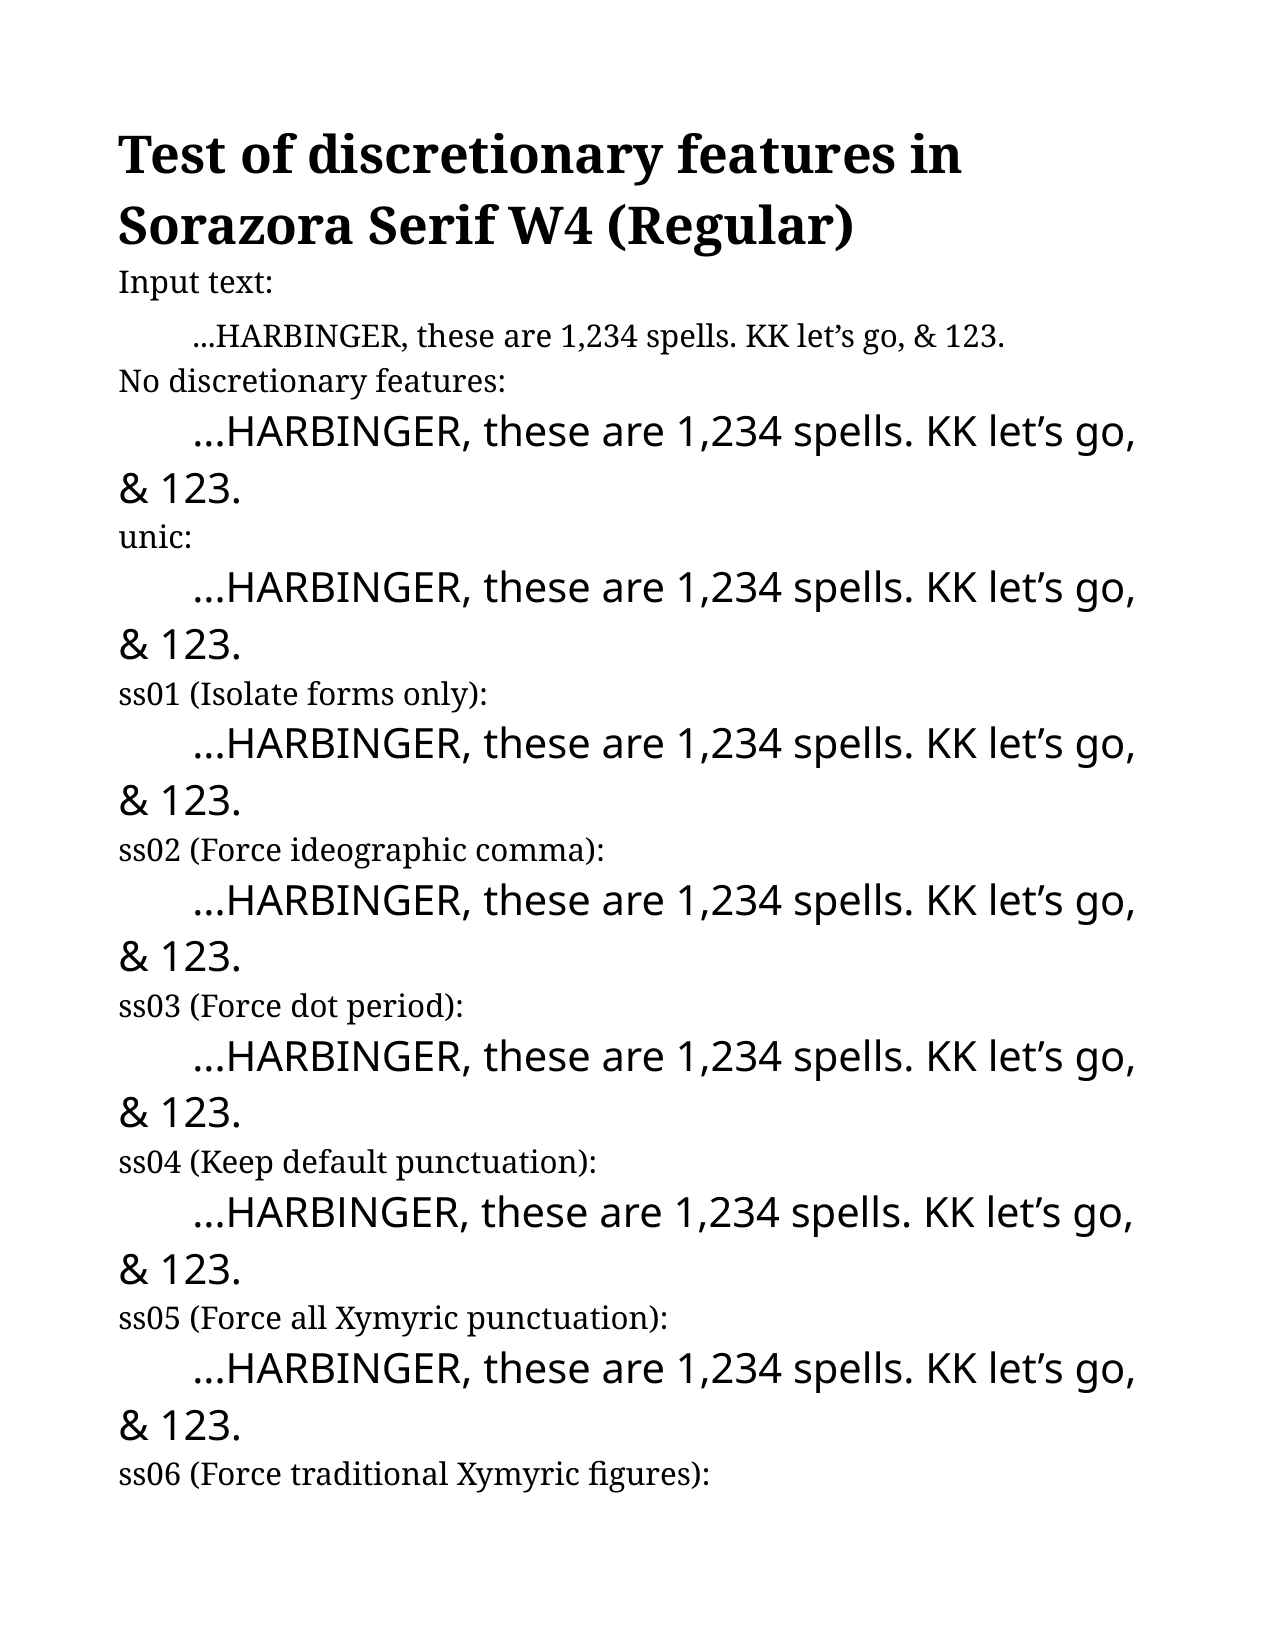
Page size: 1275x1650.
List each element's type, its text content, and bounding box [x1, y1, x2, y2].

text ...HARBINGER, these are 1,234 spells. KK let’s go, & 123. [118, 870, 1157, 984]
text ss01 (Isolate forms only): [118, 672, 1157, 714]
text No discretionary features: [118, 359, 1157, 402]
text ...HARBINGER, these are 1,234 spells. KK let’s go, & 123. [118, 1339, 1157, 1452]
text ...HARBINGER, these are 1,234 spells. KK let’s go, & 123. [118, 1183, 1157, 1296]
text ss02 (Force ideographic comma): [118, 828, 1157, 870]
text ...HARBINGER, these are 1,234 spells. KK let’s go, & 123. [118, 714, 1157, 828]
text ...HARBINGER, these are 1,234 spells. KK let’s go, & 123. [118, 402, 1157, 516]
text unic: [118, 516, 1157, 558]
text ss03 (Force dot period): [118, 984, 1157, 1027]
text ...HARBINGER, these are 1,234 spells. KK let’s go, & 123. [118, 558, 1157, 672]
text ss04 (Keep default punctuation): [118, 1140, 1157, 1183]
text ...HARBINGER, these are 1,234 spells. KK let’s go, & 123. [118, 303, 1157, 359]
text Input text: [118, 260, 1157, 303]
text ss06 (Force traditional Xymyric figures): [118, 1452, 1157, 1495]
text ss05 (Force all Xymyric punctuation): [118, 1296, 1157, 1339]
text Test of discretionary features in Sorazora Serif W4 (Regular) [118, 118, 1157, 260]
text ...HARBINGER, these are 1,234 spells. KK let’s go, & 123. [118, 1027, 1157, 1140]
